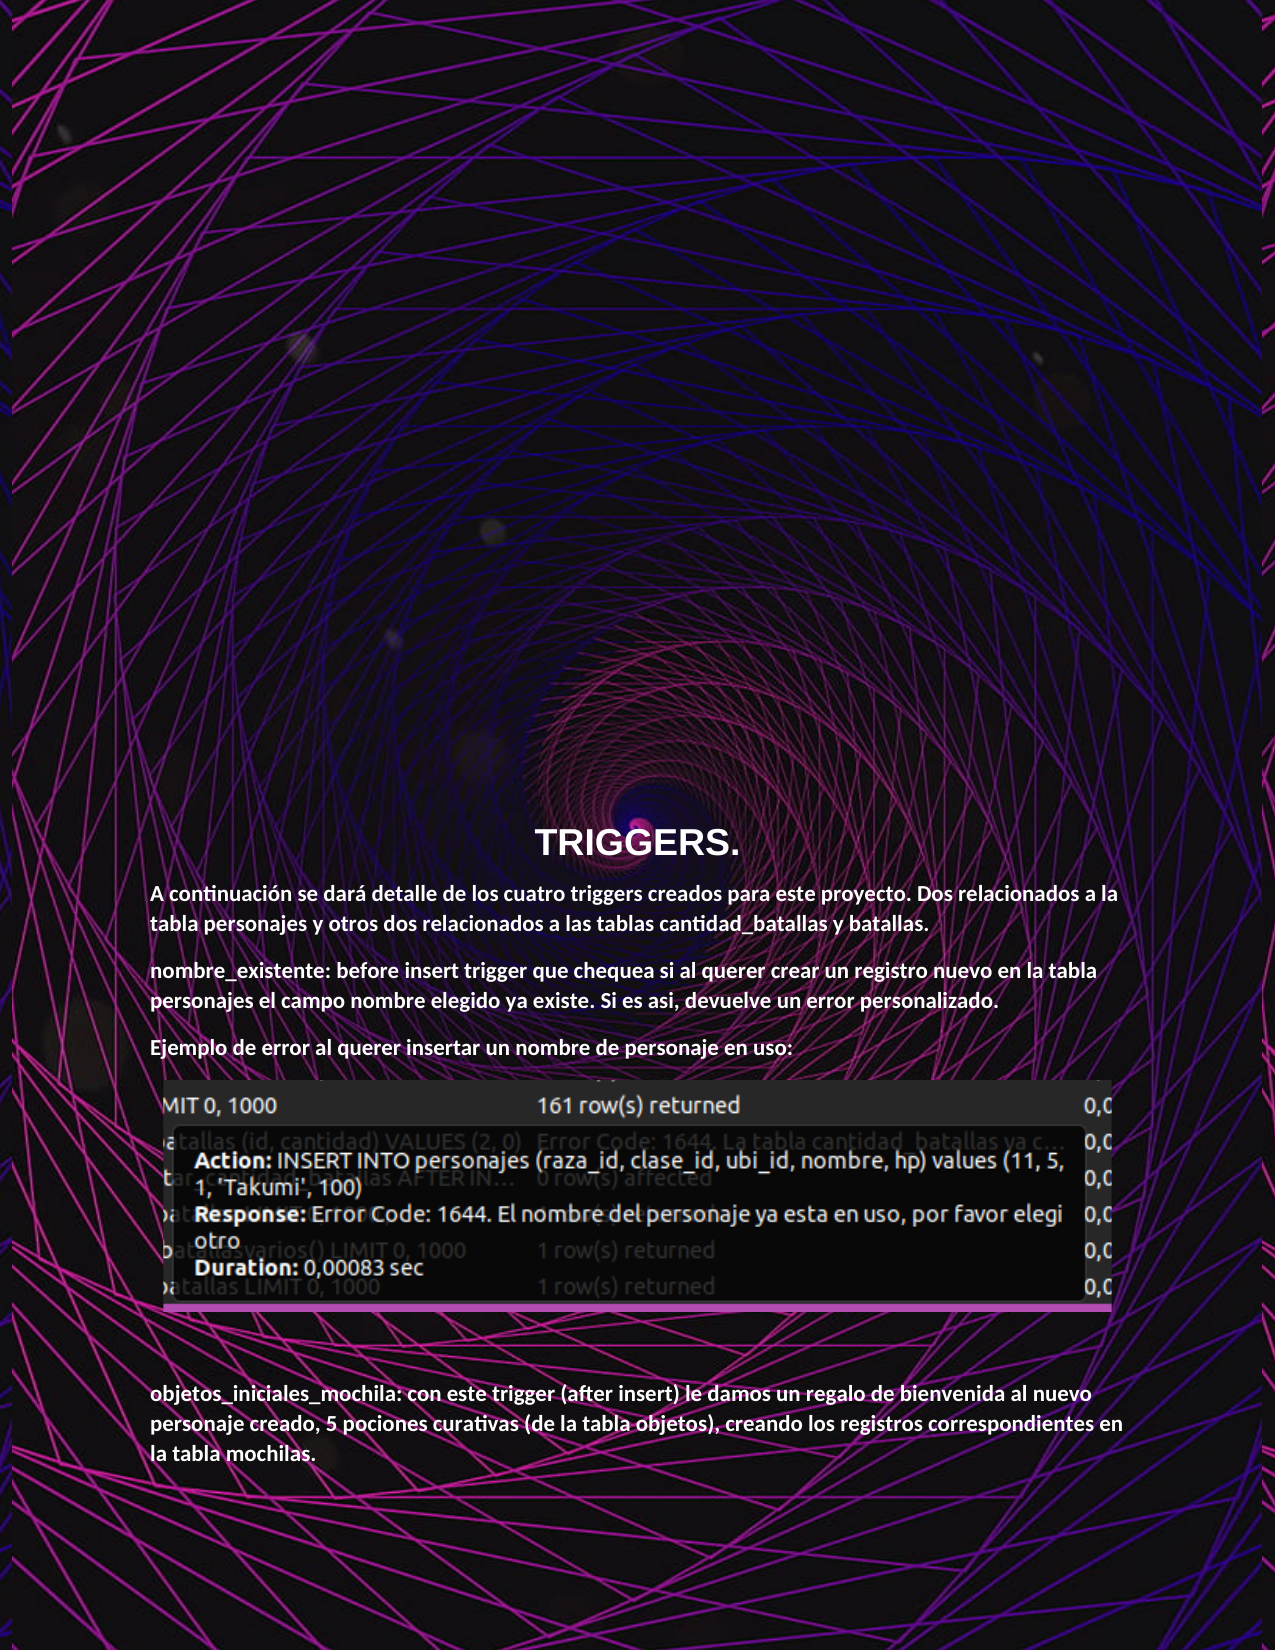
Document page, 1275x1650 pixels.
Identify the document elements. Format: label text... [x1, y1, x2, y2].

text objetos_iniciales_mochila: con este trigger (after insert) le damos un regalo de bienvenida al nuevo personaje creado, 5 pociones curativas (de la tabla objetos), creando los registros correspondientes en la tabla mochilas. [150, 1379, 1125, 1467]
picture [0, 0, 1275, 1650]
subtitle TRIGGERS. [150, 820, 1125, 863]
text nombre_existente: before insert trigger que chequea si al querer crear un registro nuevo en la tabla personajes el campo nombre elegido ya existe. Si es asi, devuelve un error personalizado. [150, 956, 1125, 1014]
text Ejemplo de error al querer insertar un nombre de personaje en uso: [150, 1033, 1125, 1061]
text A continuación se dará detalle de los cuatro triggers creados para este proyecto. Dos relacionados a la tabla personajes y otros dos relacionados a las tablas cantidad_batallas y batallas. [150, 879, 1125, 937]
